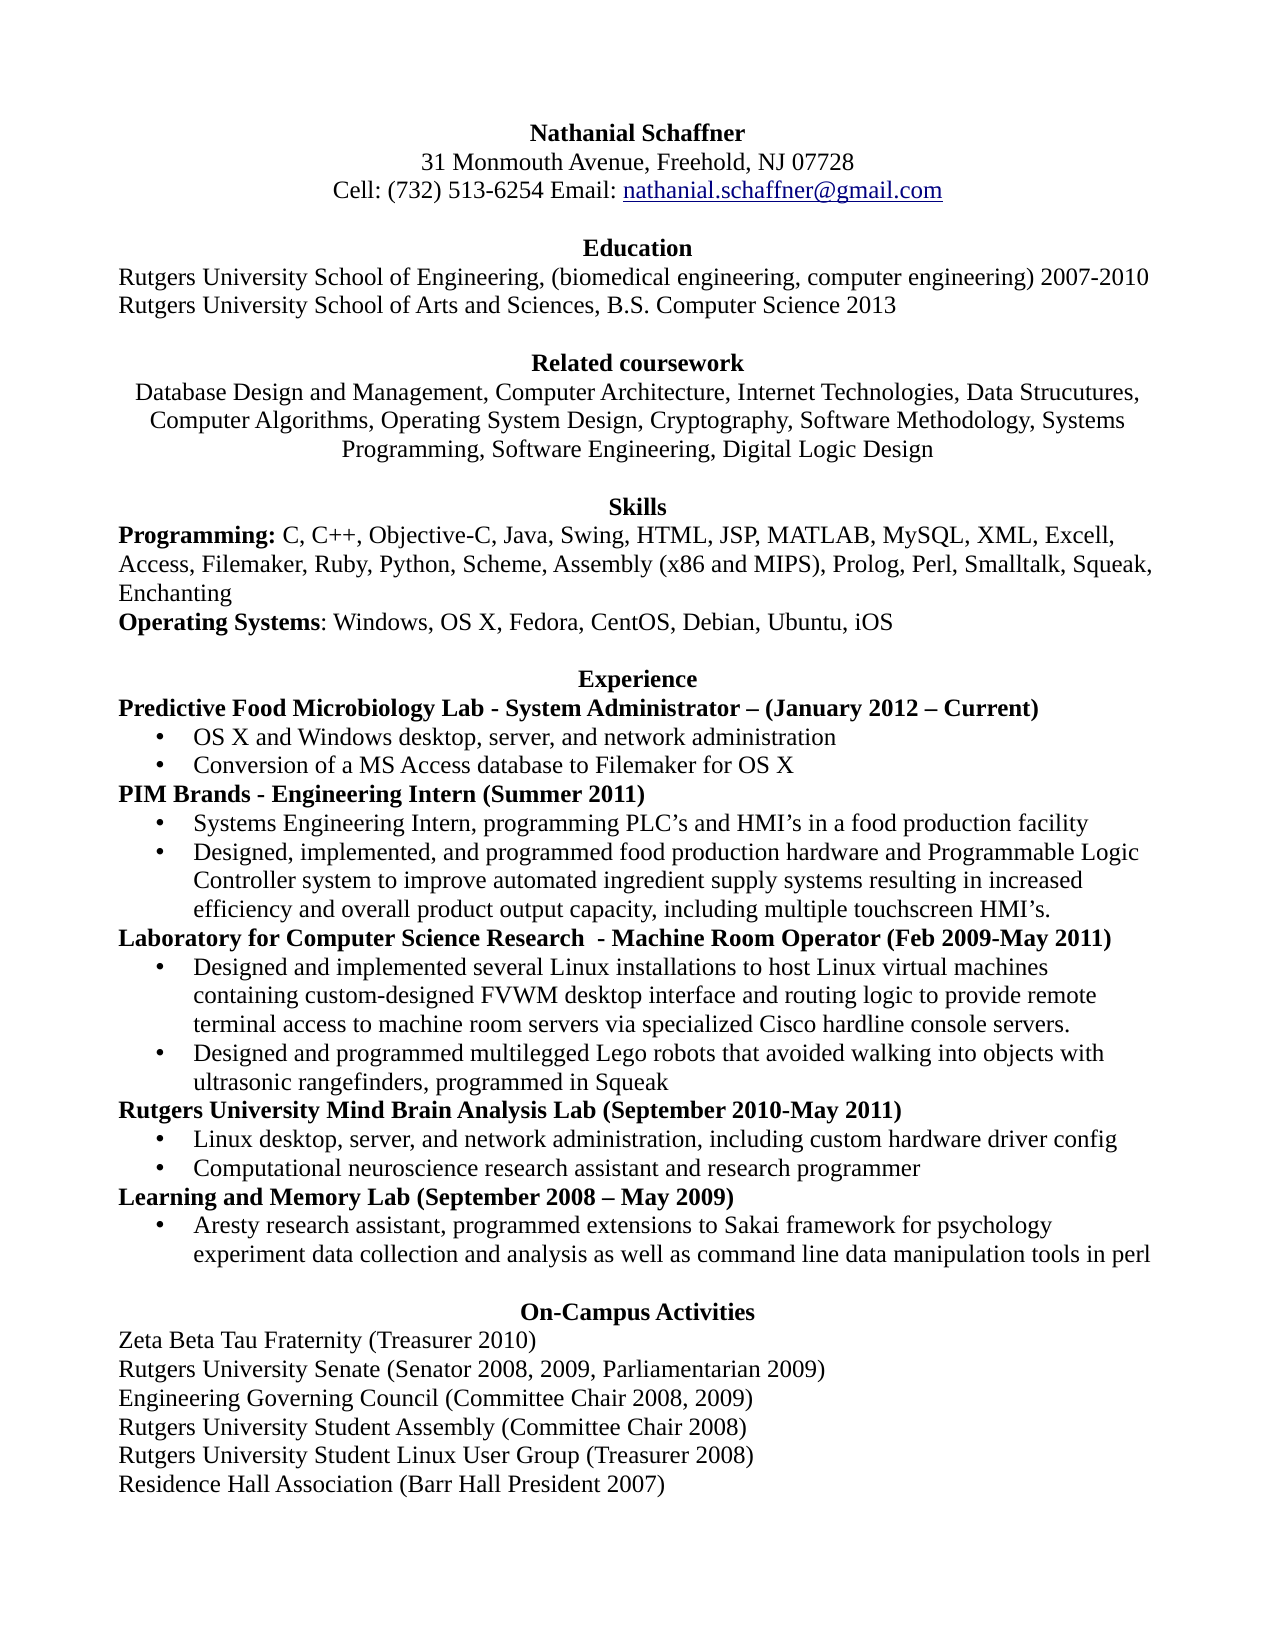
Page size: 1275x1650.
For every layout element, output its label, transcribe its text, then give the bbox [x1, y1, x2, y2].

list Designed, implemented, and programmed food production hardware and Programmable Logic Controller system to improve automated ingredient supply systems resulting in increased efficiency and overall product output capacity, including multiple touchscreen HMI’s. [156, 837, 1157, 923]
text Rutgers University School of Engineering, (biomedical engineering, computer engineering) 2007-2010 [118, 262, 1157, 291]
text Database Design and Management, Computer Architecture, Internet Technologies, Data Strucutures, Computer Algorithms, Operating System Design, Cryptography, Software Methodology, Systems Programming, Software Engineering, Digital Logic Design [118, 377, 1157, 463]
text Rutgers University Student Assembly (Committee Chair 2008) [118, 1412, 1157, 1441]
text Zeta Beta Tau Fraternity (Treasurer 2010) [118, 1326, 1157, 1354]
text Engineering Governing Council (Committee Chair 2008, 2009) [118, 1383, 1157, 1412]
list Linux desktop, server, and network administration, including custom hardware driver config [156, 1124, 1157, 1153]
text Learning and Memory Lab (September 2008 – May 2009) [118, 1182, 1157, 1211]
list Designed and programmed multilegged Lego robots that avoided walking into objects with ultrasonic rangefinders, programmed in Squeak [156, 1038, 1157, 1096]
list Computational neuroscience research assistant and research programmer [156, 1153, 1157, 1182]
text Rutgers University School of Arts and Sciences, B.S. Computer Science 2013 [118, 291, 1157, 319]
list Conversion of a MS Access database to Filemaker for OS X [156, 751, 1157, 779]
text Residence Hall Association (Barr Hall President 2007) [118, 1469, 1157, 1498]
text Rutgers University Mind Brain Analysis Lab (September 2010-May 2011) [118, 1096, 1157, 1124]
text Education [118, 233, 1157, 262]
text On-Campus Activities [118, 1297, 1157, 1326]
text Skills [118, 492, 1157, 521]
list Aresty research assistant, programmed extensions to Sakai framework for psychology experiment data collection and analysis as well as command line data manipulation tools in perl [156, 1211, 1157, 1268]
text Cell: (732) 513-6254 Email: nathanial.schaffner@gmail.com [118, 176, 1157, 204]
text PIM Brands - Engineering Intern (Summer 2011) [118, 779, 1157, 808]
text Operating Systems: Windows, OS X, Fedora, CentOS, Debian, Ubuntu, iOS [118, 607, 1157, 636]
text Laboratory for Computer Science Research - Machine Room Operator (Feb 2009-May 2011) [118, 923, 1157, 952]
text Related coursework [118, 348, 1157, 377]
text Nathanial Schaffner [118, 118, 1157, 147]
text 31 Monmouth Avenue, Freehold, NJ 07728 [118, 147, 1157, 176]
text Rutgers University Senate (Senator 2008, 2009, Parliamentarian 2009) [118, 1354, 1157, 1383]
text Predictive Food Microbiology Lab - System Administrator – (January 2012 – Current) [118, 693, 1157, 722]
text Rutgers University Student Linux User Group (Treasurer 2008) [118, 1441, 1157, 1469]
list Designed and implemented several Linux installations to host Linux virtual machines containing custom-designed FVWM desktop interface and routing logic to provide remote terminal access to machine room servers via specialized Cisco hardline console servers. [156, 952, 1157, 1038]
list OS X and Windows desktop, server, and network administration [156, 722, 1157, 751]
text Programming: C, C++, Objective-C, Java, Swing, HTML, JSP, MATLAB, MySQL, XML, Excell, Access, Filemaker, Ruby, Python, Scheme, Assembly (x86 and MIPS), Prolog, Perl, Smalltalk, Squeak, Enchanting [118, 521, 1157, 607]
text Experience [118, 664, 1157, 693]
list Systems Engineering Intern, programming PLC’s and HMI’s in a food production facility [156, 808, 1157, 837]
